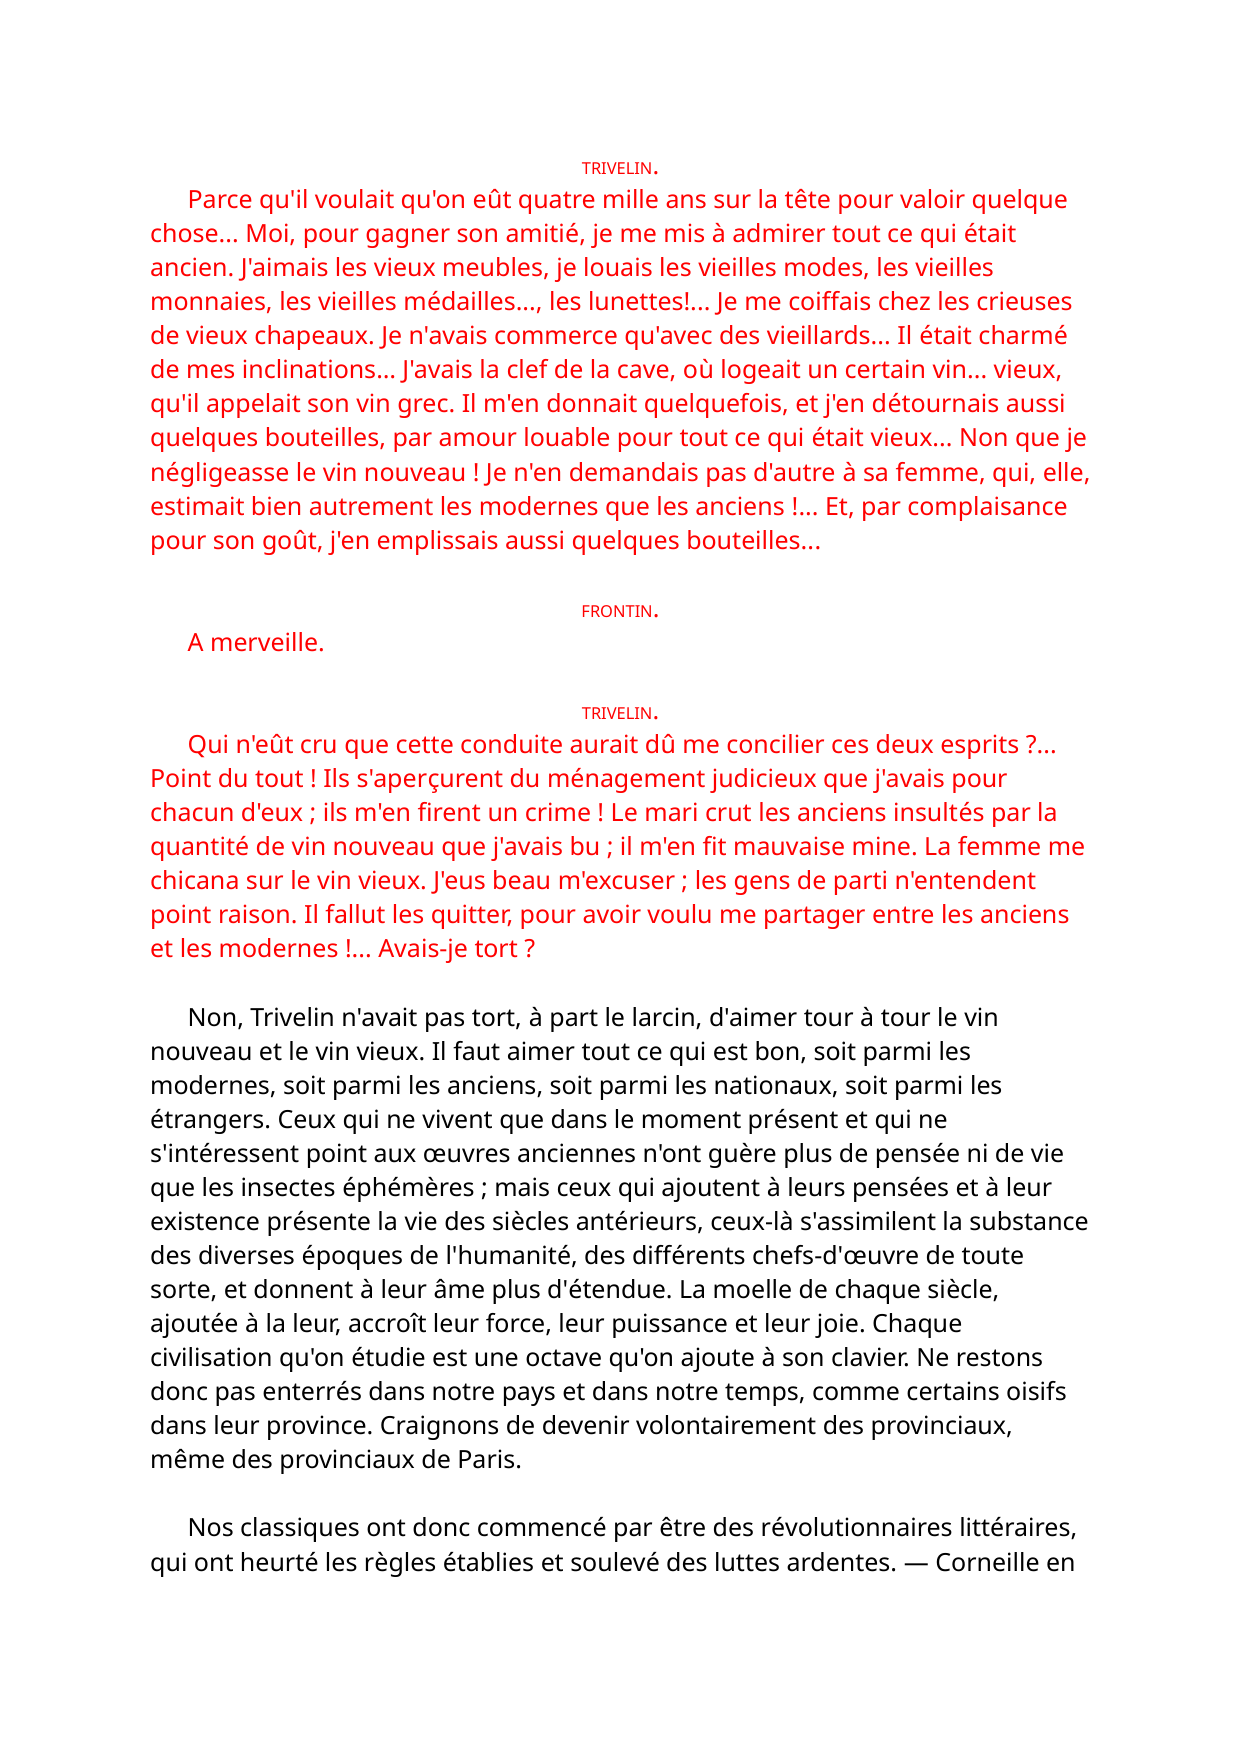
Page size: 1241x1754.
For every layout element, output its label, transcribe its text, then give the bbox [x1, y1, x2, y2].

text Nos classiques ont donc commencé par être des révolutionnaires littéraires, qui ont heurté les règles établies et soulevé des luttes ardentes. — Corneille en [150, 1510, 1091, 1578]
text trivelin. [150, 693, 1091, 727]
text trivelin. [150, 148, 1091, 182]
text Non, Trivelin n'avait pas tort, à part le larcin, d'aimer tour à tour le vin nouveau et le vin vieux. Il faut aimer tout ce qui est bon, soit parmi les modernes, soit parmi les anciens, soit parmi les nationaux, soit parmi les étrangers. Ceux qui ne vivent que dans le moment présent et qui ne s'intéressent point aux œuvres anciennes n'ont guère plus de pensée ni de vie que les insectes éphé­mères ; mais ceux qui ajoutent à leurs pensées et à leur existence présente la vie des siècles anté­rieurs, ceux-là s'assimilent la substance des diverses époques de l'humanité, des différents chefs-d'œuvre de toute sorte, et donnent à leur âme plus d'éten­due. La moelle de chaque siècle, ajoutée à la leur, accroît leur force, leur puissance et leur joie. Chaque civilisation qu'on étudie est une octave qu'on ajoute à son clavier. Ne restons donc pas enterrés dans notre pays et dans notre temps, comme certains oisifs dans leur province. Craignons de devenir volontairement des provinciaux, même des provinciaux de Paris. [150, 999, 1091, 1476]
text A merveille. [150, 624, 1091, 658]
text Qui n'eût cru que cette conduite aurait dû me concilier ces deux esprits ?... Point du tout ! Ils s'aperçurent du ménagement judicieux que j'avais pour chacun d'eux ; ils m'en firent un crime ! Le mari crut les anciens insultés par la quantité de vin nouveau que j'avais bu ; il m'en fit mauvaise mine. La femme me chicana sur le vin vieux. J'eus beau m'excuser ; les gens de parti n'entendent point raison. Il fallut les quitter, pour avoir voulu me partager entre les anciens et les modernes !... Avais-je tort ? [150, 727, 1091, 965]
text Parce qu'il voulait qu'on eût quatre mille ans sur la tête pour valoir quelque chose... Moi, pour gagner son amitié, je me mis à admirer tout ce qui était ancien. J'aimais les vieux meubles, je louais les vieilles modes, les vieilles monnaies, les vieilles médailles..., les lunettes!... Je me coiffais chez les crieuses de vieux chapeaux. Je n'avais commerce qu'avec des vieillards... Il était charmé de mes inclinations… J'avais la clef de la cave, où logeait un certain vin... vieux, qu'il appelait son vin grec. Il m'en donnait quelquefois, et j'en détournais aussi quelques bouteilles, par amour louable pour tout ce qui était vieux... Non que je négligeasse le vin nouveau ! Je n'en demandais pas d'autre à sa femme, qui, elle, estimait bien autrement les modernes que les anciens !... Et, par complai­sance pour son goût, j'en emplissais aussi quelques bouteilles... [150, 182, 1091, 556]
text frontin. [150, 590, 1091, 624]
